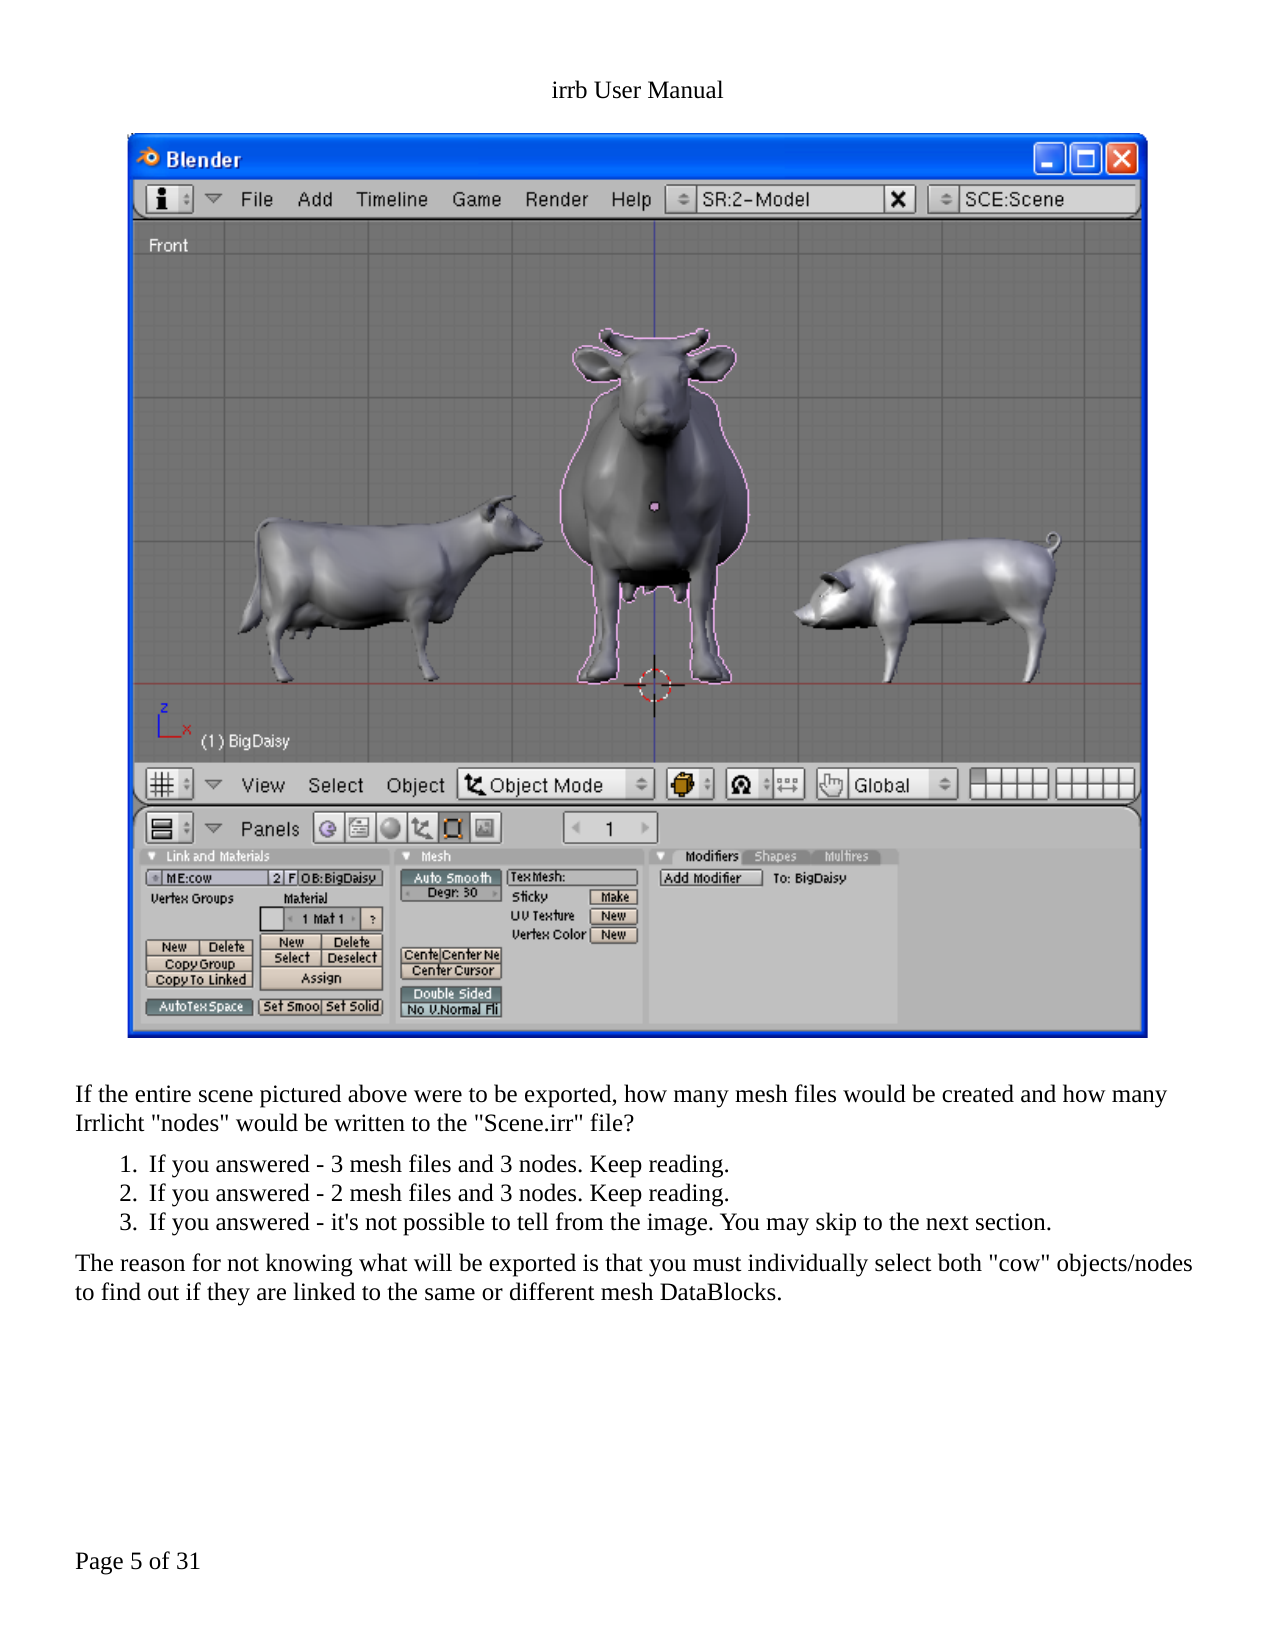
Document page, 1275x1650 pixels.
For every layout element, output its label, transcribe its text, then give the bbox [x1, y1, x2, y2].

text If the entire scene pictured above were to be exported, how many mesh files would be created and how many Irrlicht "nodes" would be written to the "Scene.irr" file? [75, 1079, 1200, 1137]
list If you answered - it's not possible to tell from the image. You may skip to the next section. [119, 1207, 1200, 1235]
text The reason for not knowing what will be exported is that you must individually select both "cow" objects/nodes to find out if they are linked to the same or different mesh DataBlocks. [75, 1248, 1200, 1305]
list If you answered - 3 mesh files and 3 nodes. Keep reading. [119, 1149, 1200, 1178]
picture [127, 133, 1148, 1038]
list If you answered - 2 mesh files and 3 nodes. Keep reading. [119, 1178, 1200, 1207]
